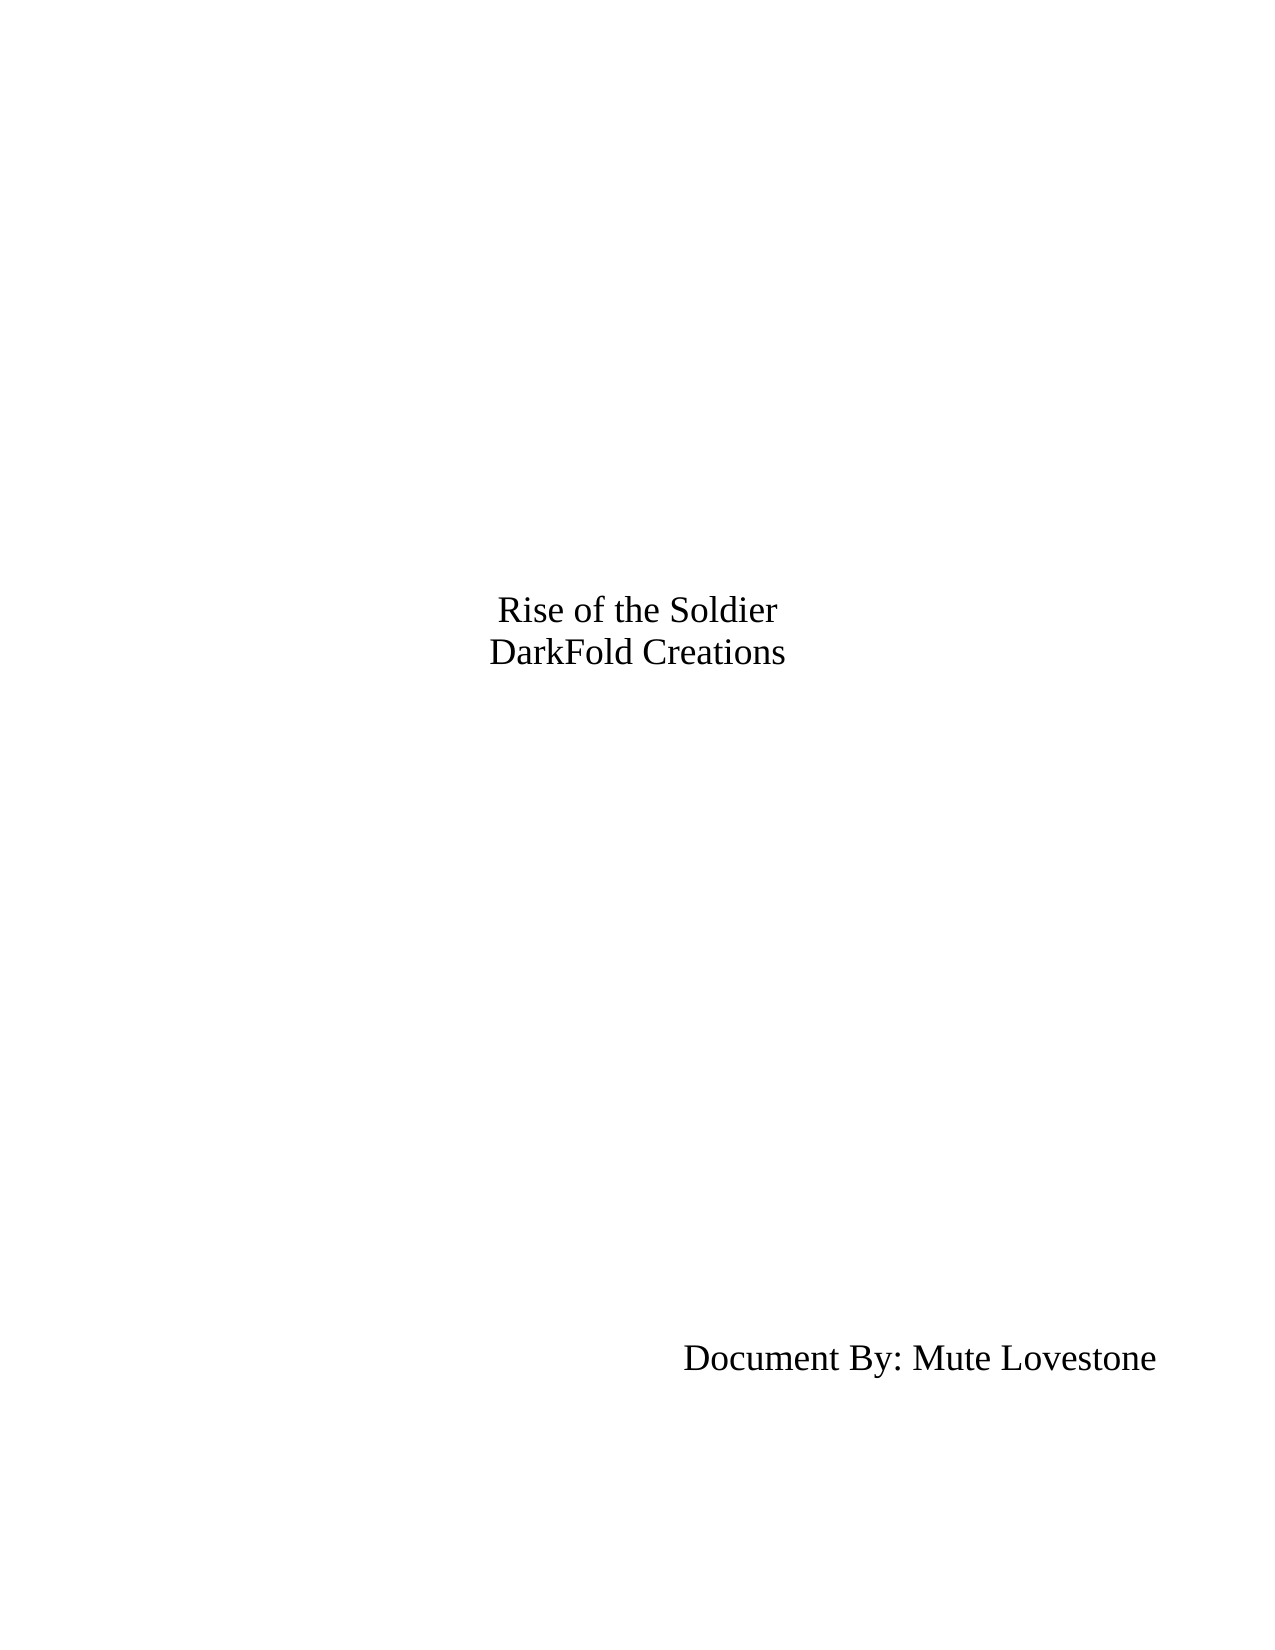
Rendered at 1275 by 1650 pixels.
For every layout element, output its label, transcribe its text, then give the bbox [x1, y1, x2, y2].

text Document By: Mute Lovestone [118, 1337, 1157, 1379]
text DarkFold Creations [118, 631, 1157, 672]
text Rise of the Soldier [118, 589, 1157, 631]
